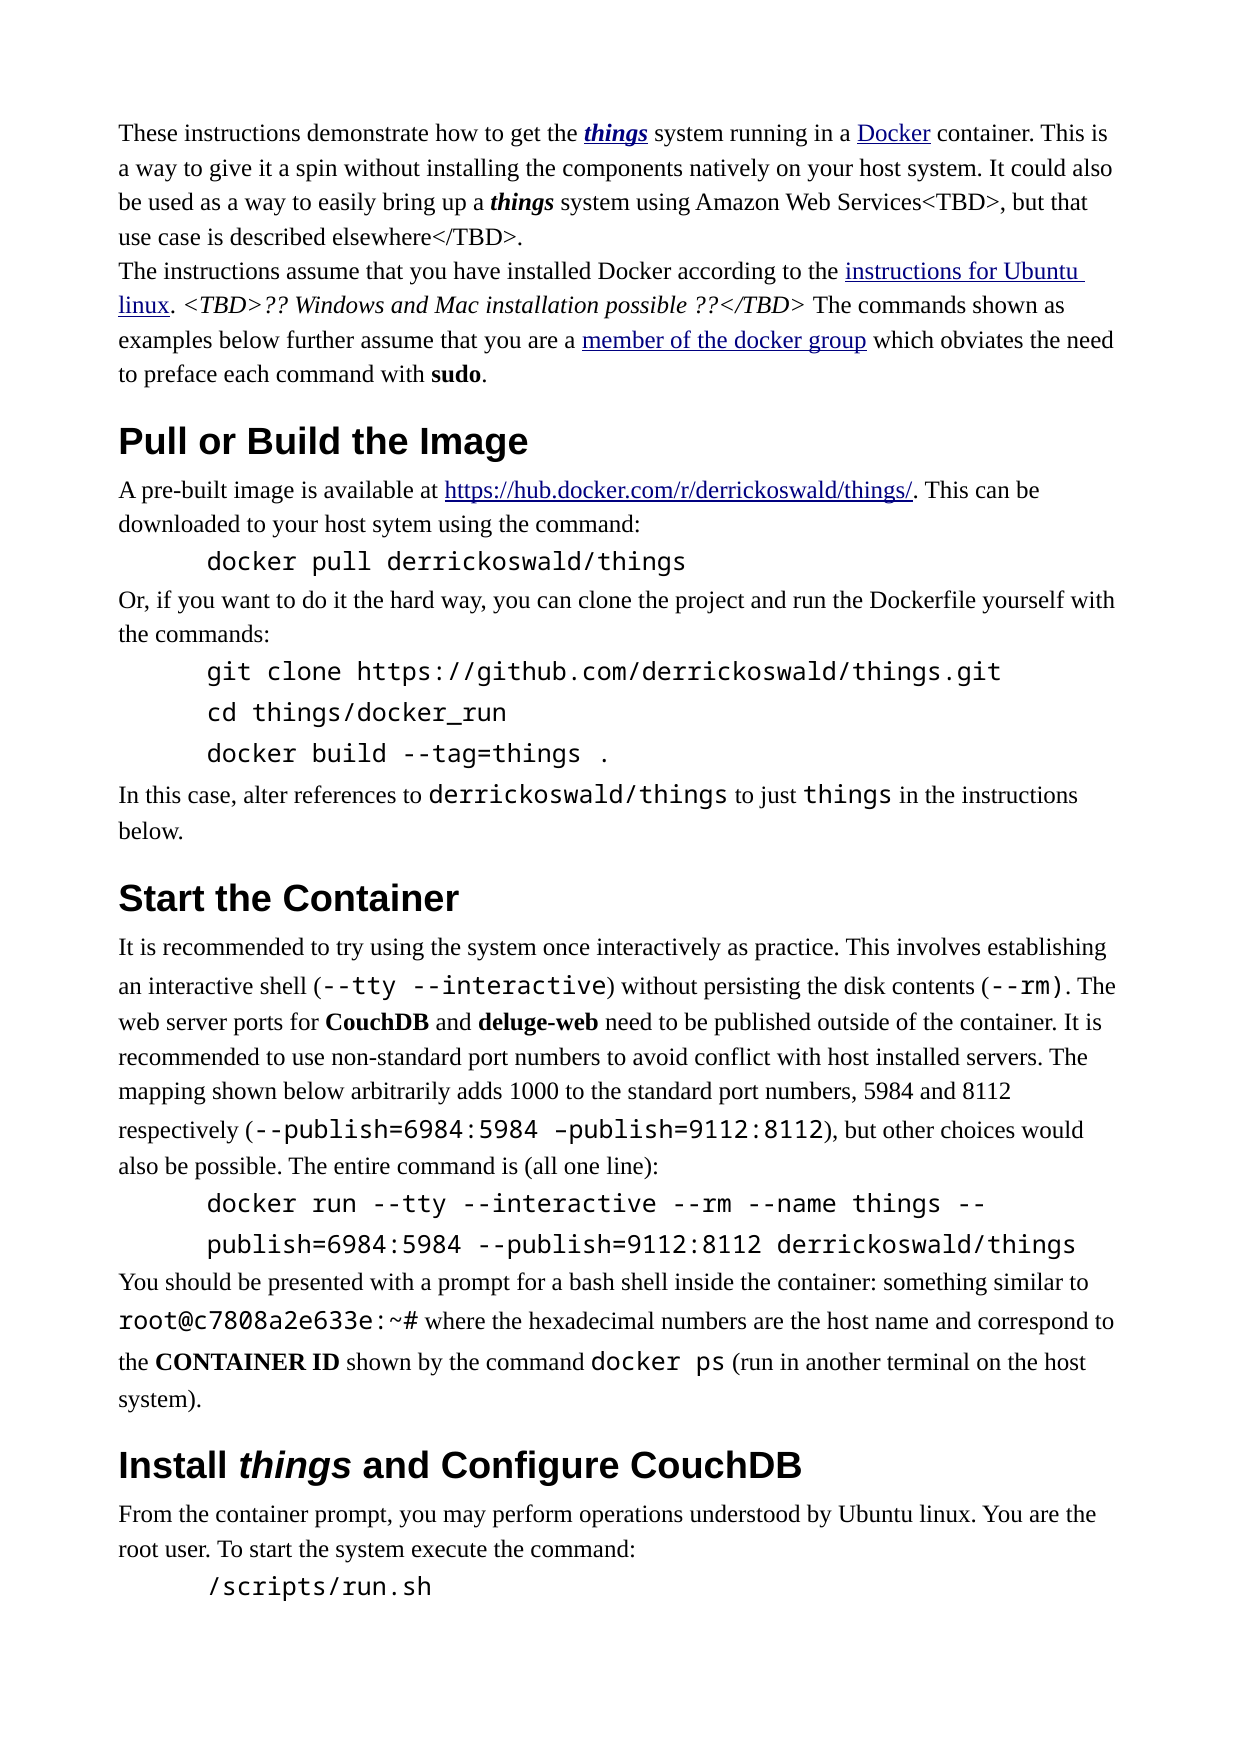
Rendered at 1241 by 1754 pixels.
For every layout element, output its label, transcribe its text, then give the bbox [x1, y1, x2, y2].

text docker build --tag=things . [207, 736, 1122, 769]
text It is recommended to try using the system once interactively as practice. This involves establishing an interactive shell (--tty --interactive) without persisting the disk contents (--rm). The web server ports for CouchDB and deluge-web need to be published outside of the container. It is recommended to use non-standard port numbers to avoid conflict with host installed servers. The mapping shown below arbitrarily adds 1000 to the standard port numbers, 5984 and 8112 respectively (--publish=6984:5984 –publish=9112:8112), but other choices would also be possible. The entire command is (all one line): [118, 932, 1122, 1180]
text In this case, alter references to derrickoswald/things to just things in the instructions below. [118, 776, 1122, 845]
text Or, if you want to do it the hard way, you can clone the project and run the Dockerfile yourself with the commands: [118, 585, 1122, 648]
text The instructions assume that you have installed Docker according to the instructions for Ubuntu linux. <TBD>?? Windows and Mac installation possible ??</TBD> The commands shown as examples below further assume that you are a member of the docker group which obviates the need to preface each command with sudo. [118, 256, 1122, 388]
text These instructions demonstrate how to get the things system running in a Docker container. This is a way to give it a spin without installing the components natively on your host system. It could also be used as a way to easily bring up a things system using Amazon Web Services<TBD>, but that use case is described elsewhere</TBD>. [118, 118, 1122, 250]
subtitle Pull or Build the Image [118, 419, 1122, 463]
subtitle Install things and Configure CouchDB [118, 1443, 1122, 1487]
text docker pull derrickoswald/things [207, 544, 1122, 578]
text From the container prompt, you may perform operations understood by Ubuntu linux. You are the root user. To start the system execute the command: [118, 1499, 1122, 1562]
text cd things/docker_run [207, 695, 1122, 729]
text /scripts/run.sh [207, 1568, 1122, 1602]
text You should be presented with a prompt for a bash shell inside the container: something similar to root@c7808a2e633e:~# where the hexadecimal numbers are the host name and correspond to the CONTAINER ID shown by the command docker ps (run in another terminal on the host system). [118, 1267, 1122, 1412]
subtitle Start the Container [118, 876, 1122, 919]
text A pre-built image is available at https://hub.docker.com/r/derrickoswald/things/. This can be downloaded to your host sytem using the command: [118, 475, 1122, 538]
text git clone https://github.com/derrickoswald/things.git [207, 654, 1122, 688]
text docker run --tty --interactive --rm --name things --publish=6984:5984 --publish=9112:8112 derrickoswald/things [207, 1186, 1122, 1261]
